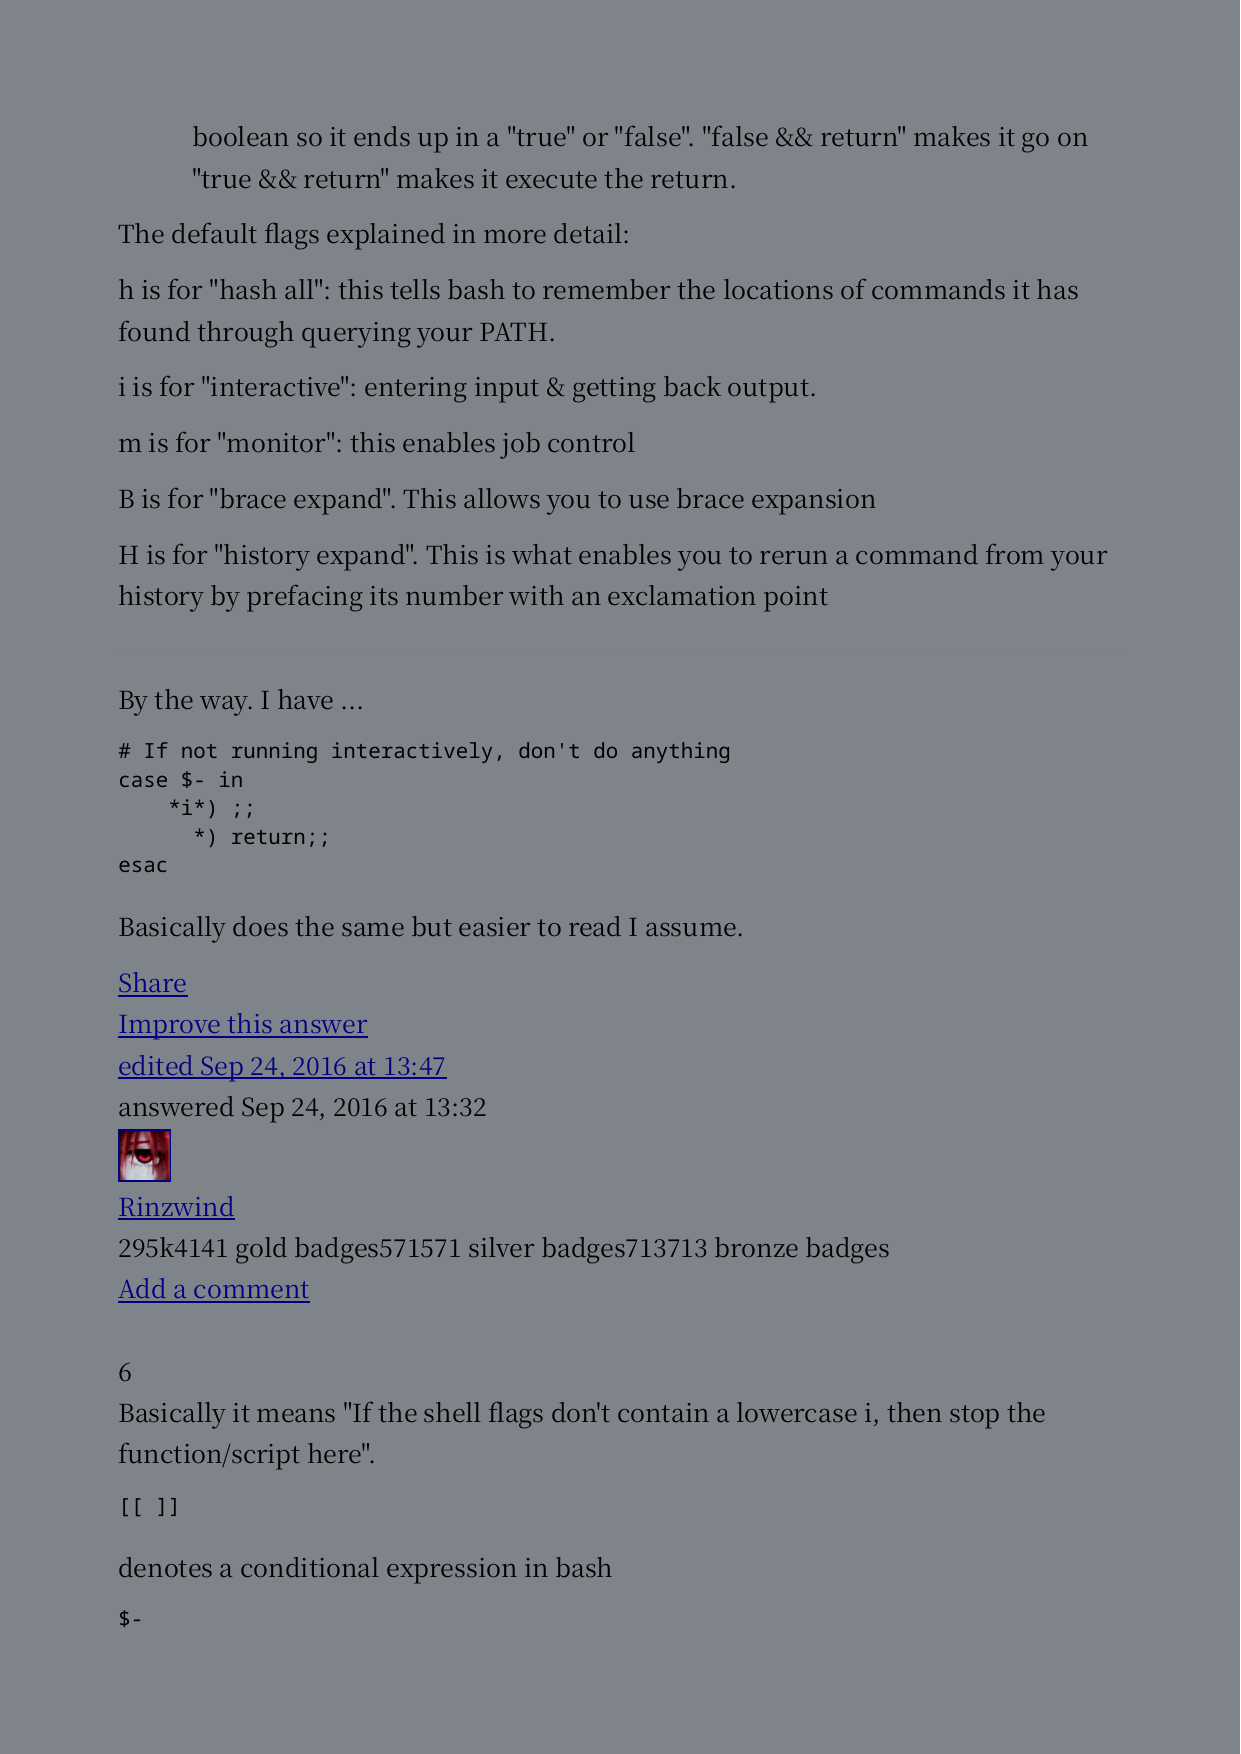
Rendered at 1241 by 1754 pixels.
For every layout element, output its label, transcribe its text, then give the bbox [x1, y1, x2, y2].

text # If not running interactively, don't do anything [118, 736, 1122, 765]
text 6 [118, 1352, 1122, 1388]
text Add a comment [118, 1270, 1122, 1306]
text *) return;; [118, 822, 1122, 850]
text esac [118, 850, 1122, 879]
list boolean so it ends up in a "true" or "false". "false && return" makes it go on "true && return" makes it execute the return. [162, 118, 1122, 195]
text By the way. I have ... [118, 681, 1122, 717]
text *i*) ;; [118, 793, 1122, 822]
text case $- in [118, 765, 1122, 793]
text Basically it means "If the shell flags don't contain a lowercase i, then stop the function/script here". [118, 1394, 1122, 1471]
text edited Sep 24, 2016 at 13:47 [118, 1046, 1122, 1082]
text H is for "history expand". This is what enables you to rerun a command from your history by prefacing its number with an exclamation point [118, 536, 1122, 613]
text $- [118, 1604, 1122, 1633]
text [[ ]] [118, 1491, 1122, 1519]
text answered Sep 24, 2016 at 13:32 [118, 1088, 1122, 1124]
text Rinzwind [118, 1187, 1122, 1223]
text Improve this answer [118, 1005, 1122, 1041]
text i is for "interactive": entering input & getting back output. [118, 368, 1122, 404]
text 295k4141 gold badges571571 silver badges713713 bronze badges [118, 1229, 1122, 1264]
text The default flags explained in more detail: [118, 215, 1122, 251]
text denotes a conditional expression in bash [118, 1549, 1122, 1584]
text Share [118, 964, 1122, 1000]
text Basically does the same but easier to read I assume. [118, 908, 1122, 944]
picture [120, 1131, 170, 1180]
text B is for "brace expand". This allows you to use brace expansion [118, 480, 1122, 516]
text m is for "monitor": this enables job control [118, 424, 1122, 460]
text h is for "hash all": this tells bash to remember the locations of commands it has found through querying your PATH. [118, 271, 1122, 348]
